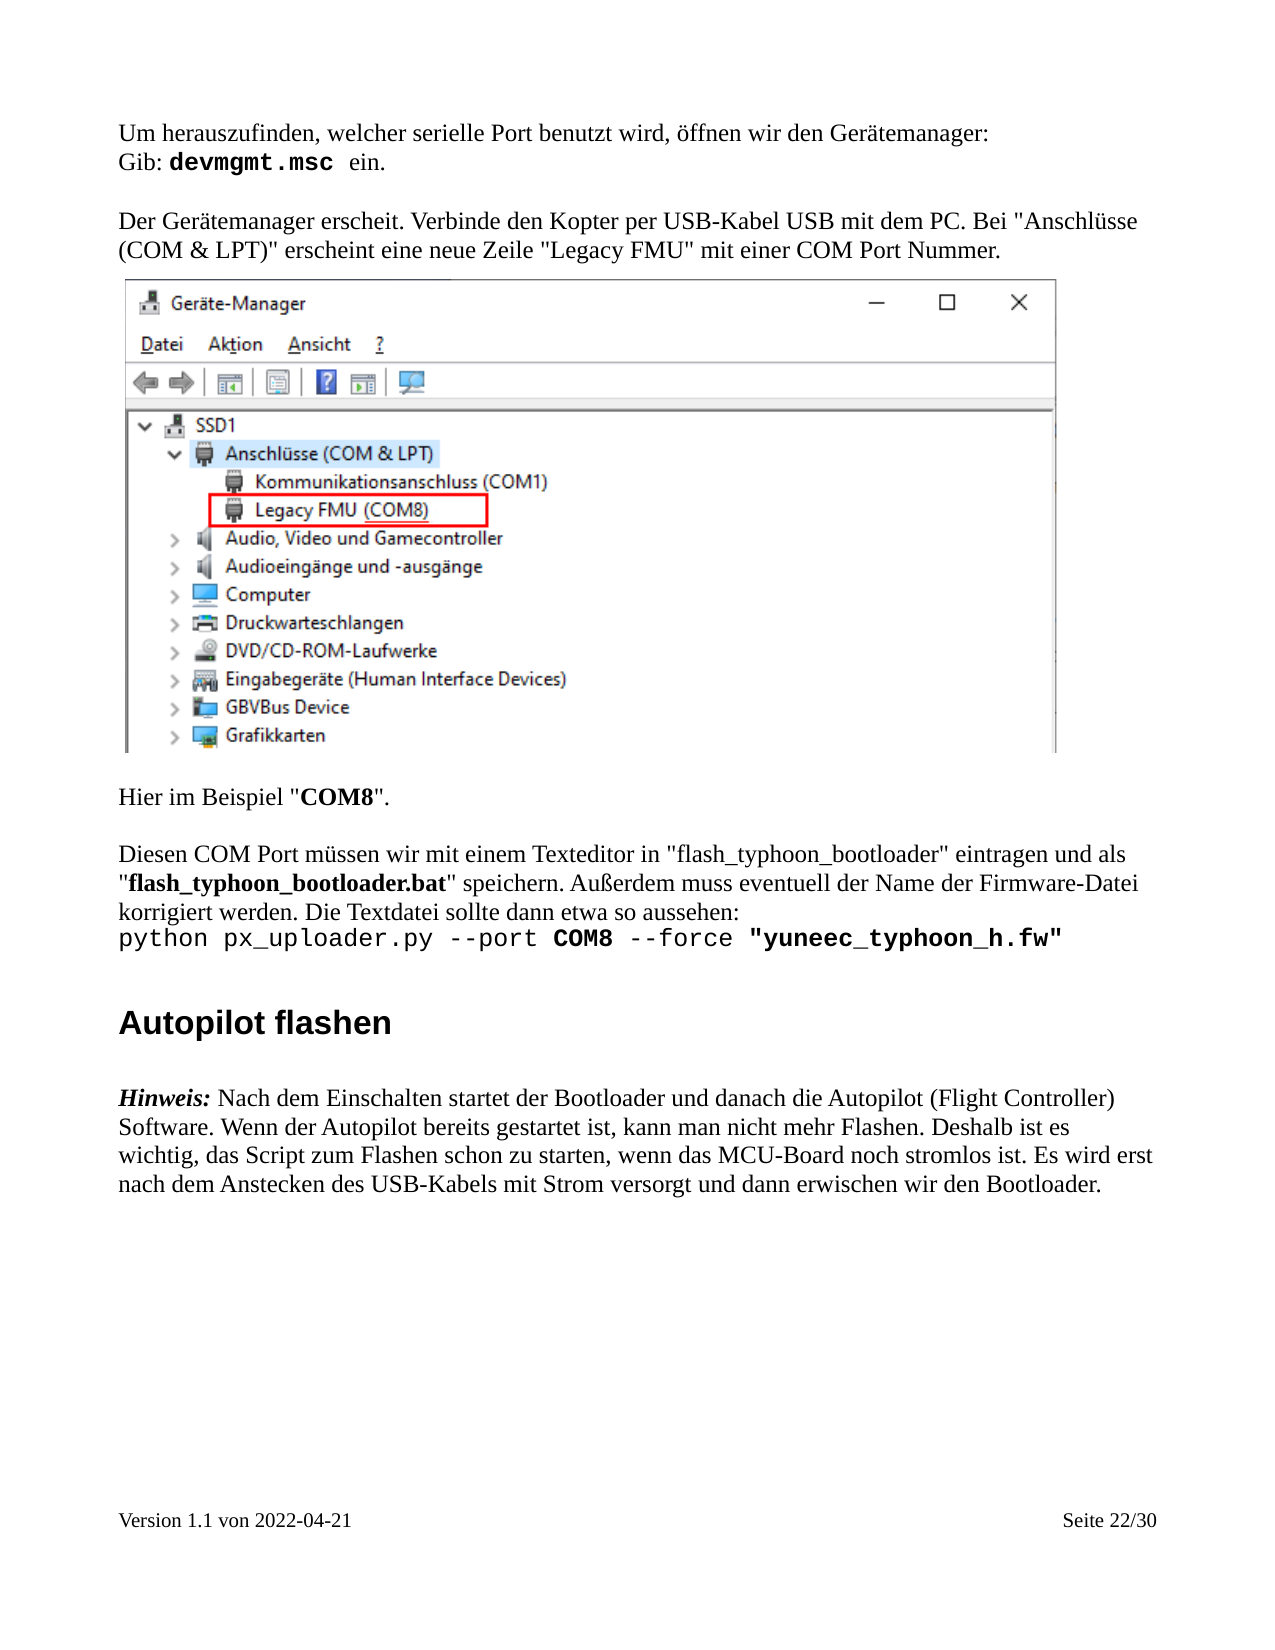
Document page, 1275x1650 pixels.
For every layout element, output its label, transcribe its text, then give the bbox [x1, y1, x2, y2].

text Hinweis: Nach dem Einschalten startet der Bootloader und danach die Autopilot (Flight Controller) Software. Wenn der Autopilot bereits gestartet ist, kann man nicht mehr Flashen. Deshalb ist es wichtig, das Script zum Flashen schon zu starten, wenn das MCU-Board noch stromlos ist. Es wird erst nach dem Anstecken des USB-Kabels mit Strom versorgt und dann erwischen wir den Bootloader. [118, 1083, 1157, 1198]
text Hier im Beispiel "COM8". [118, 782, 1157, 810]
subtitle Autopilot flashen [118, 1003, 1157, 1042]
text python px_uploader.py --port COM8 --force "yuneec_typhoon_h.fw" [118, 925, 1157, 954]
text Gib: devmgmt.msc ein. [118, 147, 1157, 178]
text Der Gerätemanager erscheit. Verbinde den Kopter per USB-Kabel USB mit dem PC. Bei "Anschlüsse (COM & LPT)" erscheint eine neue Zeile "Legacy FMU" mit einer COM Port Nummer. [118, 206, 1157, 263]
picture [125, 279, 1057, 753]
text Diesen COM Port müssen wir mit einem Texteditor in "flash_typhoon_bootloader" eintragen und als "flash_typhoon_bootloader.bat" speichern. Außerdem muss eventuell der Name der Firmware-Datei korrigiert werden. Die Textdatei sollte dann etwa so aussehen: [118, 839, 1157, 925]
text Um herauszufinden, welcher serielle Port benutzt wird, öffnen wir den Gerätemanager: [118, 118, 1157, 147]
